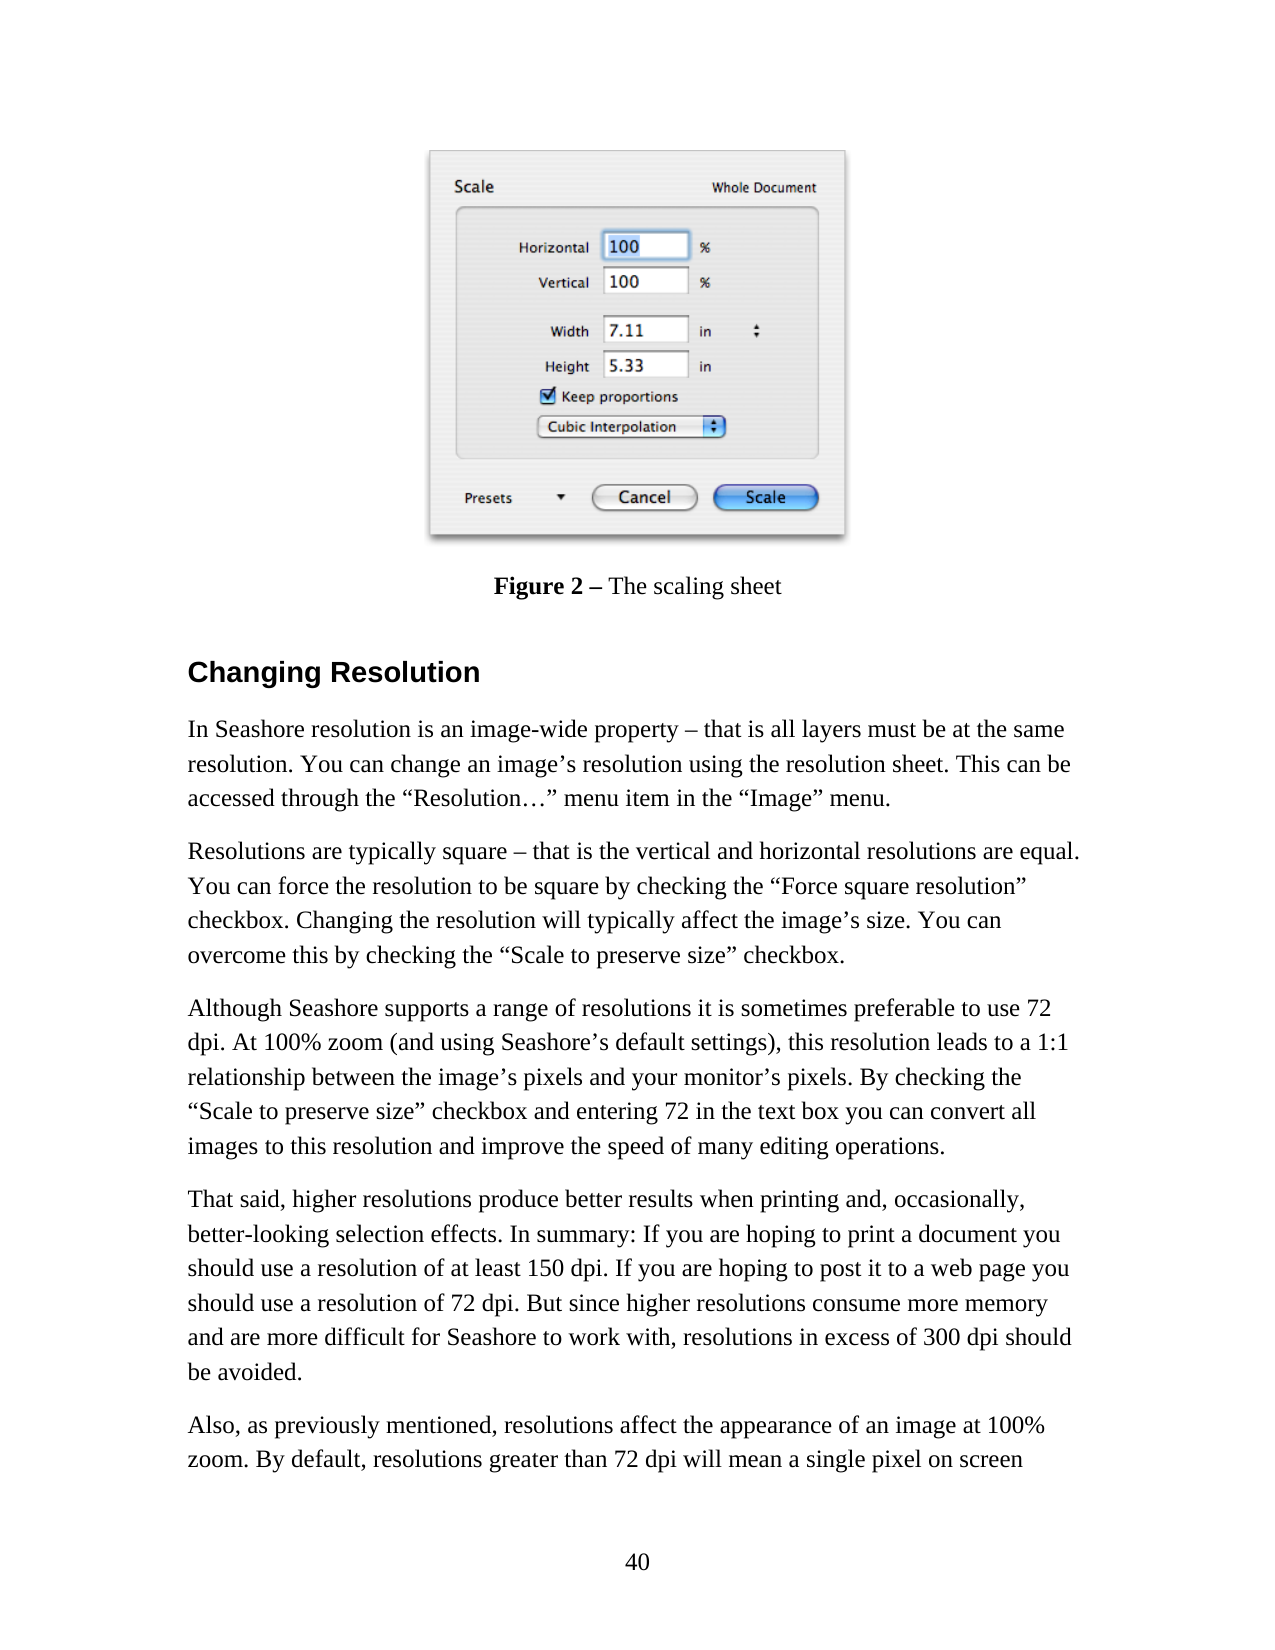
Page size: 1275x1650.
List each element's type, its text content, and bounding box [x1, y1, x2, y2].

text Although Seashore supports a range of resolutions it is sometimes preferable to use 72 dpi. At 100% zoom (and using Seashore’s default settings), this resolution leads to a 1:1 relationship between the image’s pixels and your monitor’s pixels. By checking the “Scale to preserve size” checkbox and entering 72 in the text box you can convert all images to this resolution and improve the speed of many editing operations. [187, 993, 1087, 1160]
picture [423, 150, 852, 547]
text In Seashore resolution is an image-wide property – that is all layers must be at the same resolution. You can change an image’s resolution using the resolution sheet. This can be accessed through the “Resolution…” menu item in the “Image” menu. [187, 714, 1087, 812]
text Also, as previously mentioned, resolutions affect the appearance of an image at 100% zoom. By default, resolutions greater than 72 dpi will mean a single pixel on screen [187, 1410, 1087, 1473]
text Figure 2 – The scaling sheet [187, 571, 1087, 599]
subtitle Changing Resolution [187, 655, 1087, 689]
text That said, higher resolutions produce better results when printing and, occasionally, better-looking selection effects. In summary: If you are hoping to print a document you should use a resolution of at least 150 dpi. If you are hoping to post it to a web page you should use a resolution of 72 dpi. But since higher resolutions consume more memory and are more difficult for Seashore to work with, resolutions in excess of 300 dpi should be avoided. [187, 1184, 1087, 1385]
text Resolutions are typically square – that is the vertical and horizontal resolutions are equal. You can force the resolution to be square by checking the “Force square resolution” checkbox. Changing the resolution will typically affect the image’s size. You can overcome this by checking the “Scale to preserve size” checkbox. [187, 836, 1087, 968]
